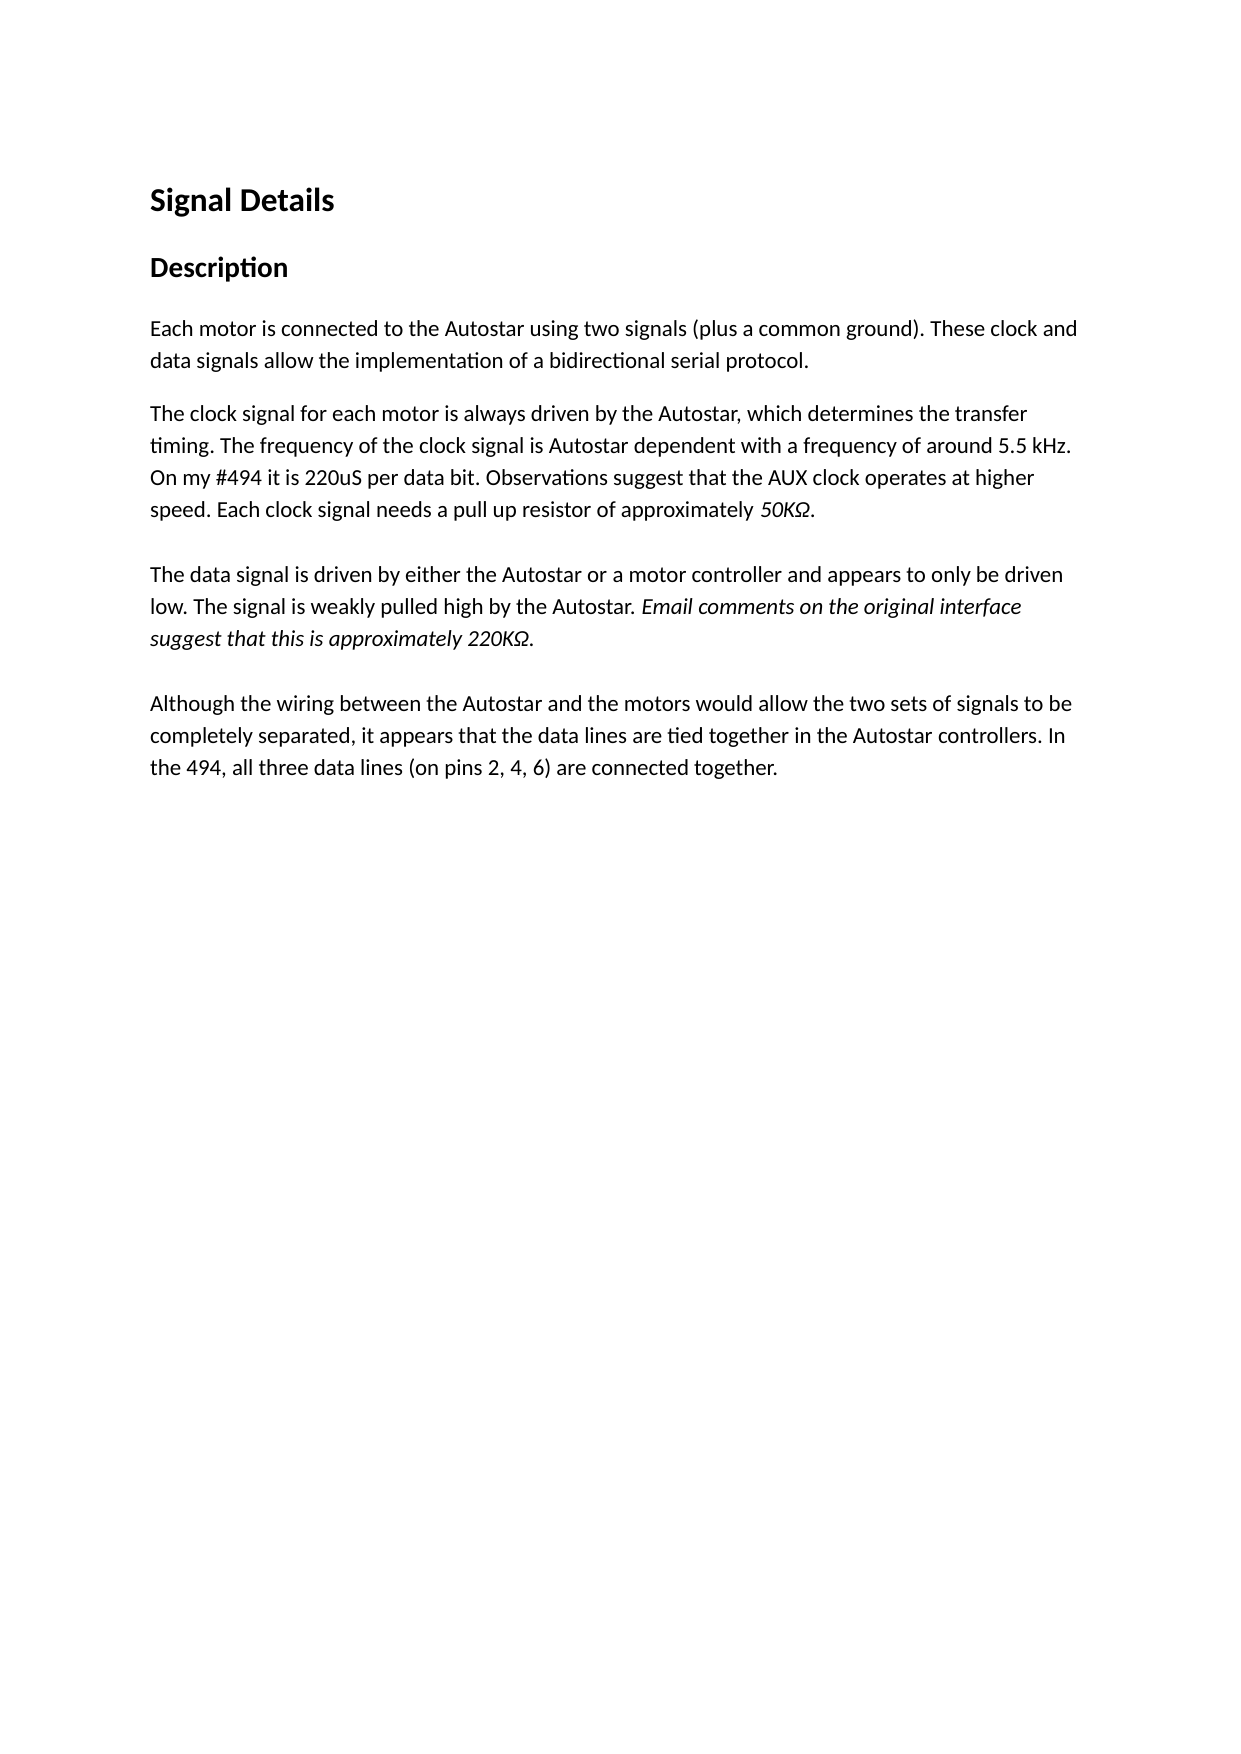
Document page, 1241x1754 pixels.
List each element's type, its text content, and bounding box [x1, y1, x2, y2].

subtitle Signal Details [150, 179, 1090, 220]
text Each motor is connected to the Autostar using two signals (plus a common ground). These clock and data signals allow the implementation of a bidirectional serial protocol. [150, 314, 1090, 374]
subtitle Description [150, 249, 1090, 285]
text The clock signal for each motor is always driven by the Autostar, which determines the transfer timing. The frequency of the clock signal is Autostar dependent with a frequency of around 5.5 kHz. On my #494 it is 220uS per data bit. Observations suggest that the AUX clock operates at higher speed. Each clock signal needs a pull up resistor of approximately 50KΩ. The data signal is driven by either the Autostar or a motor controller and appears to only be driven low. The signal is weakly pulled high by the Autostar. Email comments on the original interface suggest that this is approximately 220KΩ. Although the wiring between the Autostar and the motors would allow the two sets of signals to be completely separated, it appears that the data lines are tied together in the Autostar controllers. In the 494, all three data lines (on pins 2, 4, 6) are connected together. [150, 399, 1090, 813]
